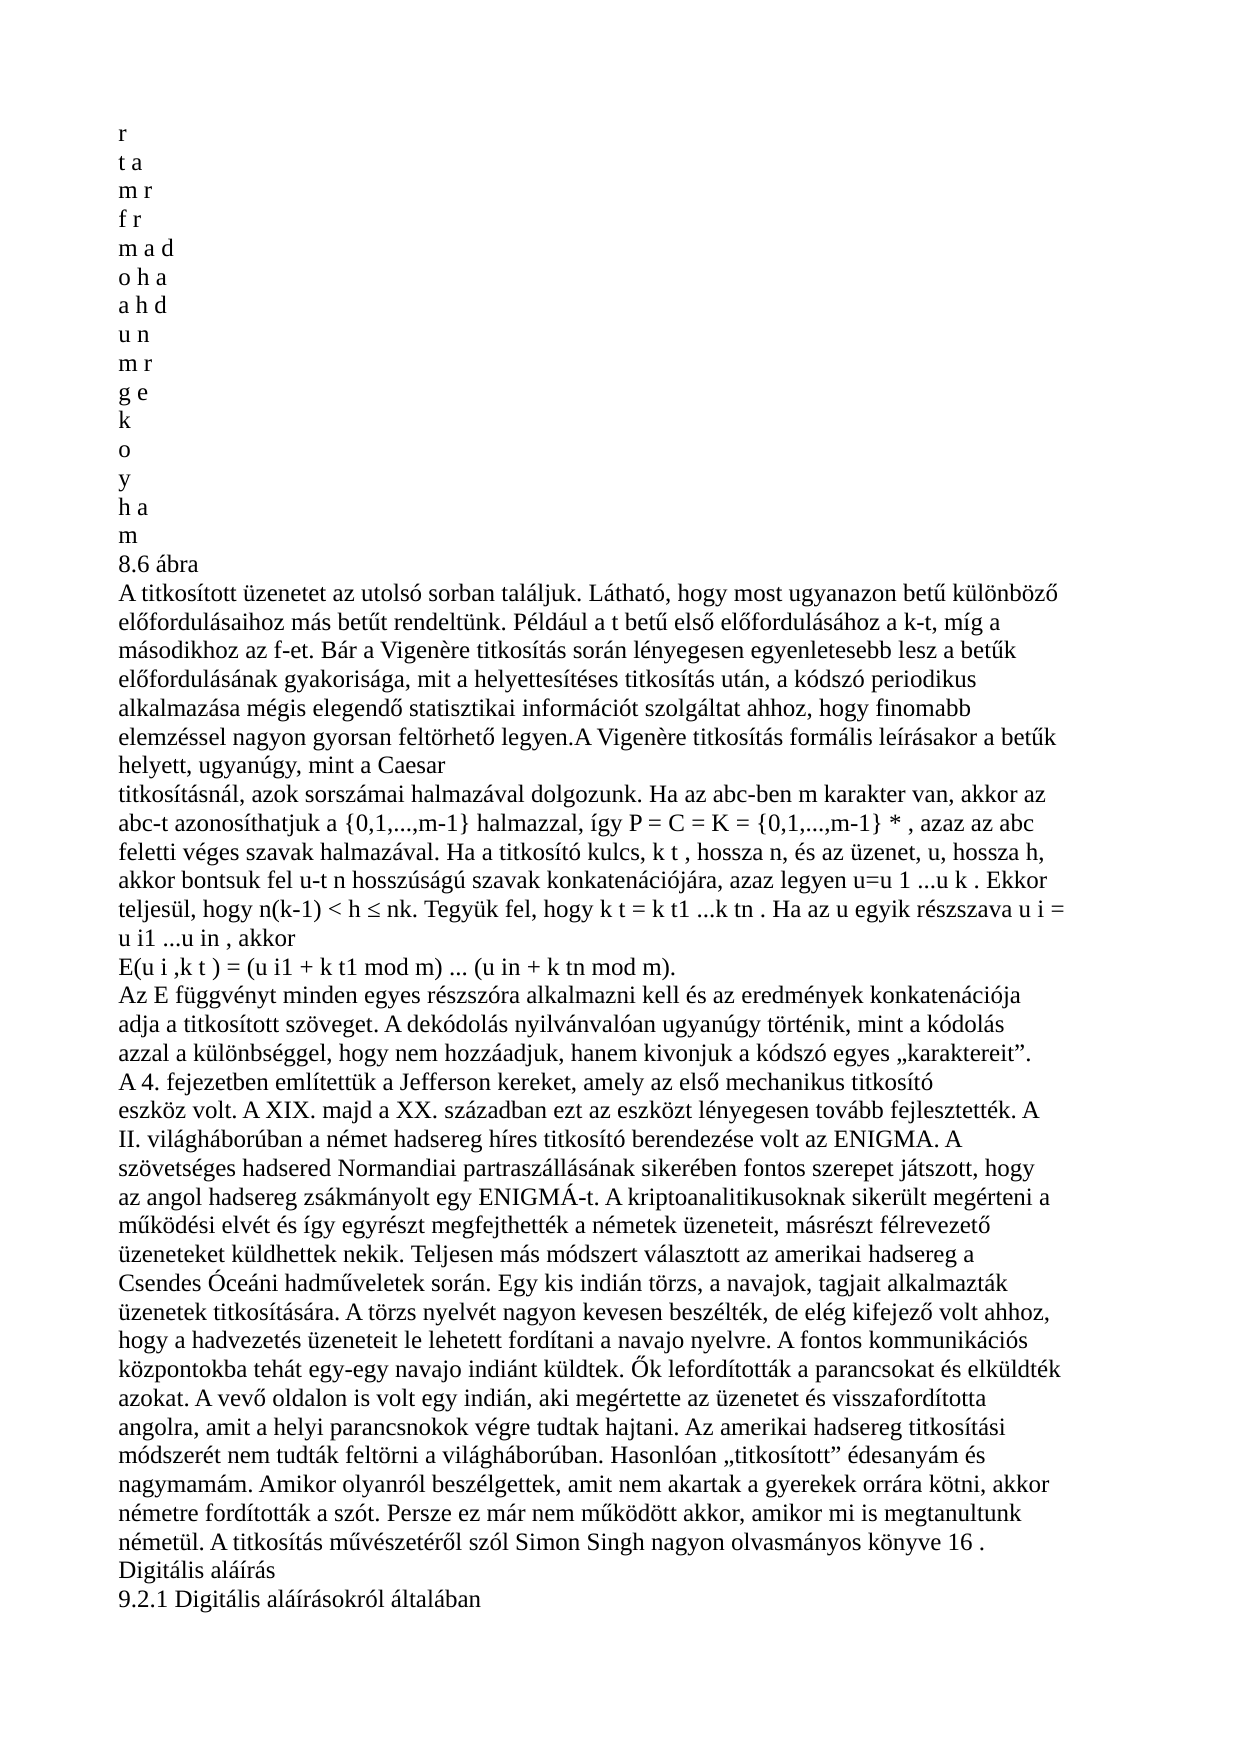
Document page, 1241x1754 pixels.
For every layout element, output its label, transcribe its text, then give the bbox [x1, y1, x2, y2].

text k [118, 406, 1122, 434]
text abc-t azonosíthatjuk a {0,1,...,m-1} halmazzal, így P = C = K = {0,1,...,m-1} * , azaz az abc [118, 808, 1122, 837]
text m r [118, 348, 1122, 377]
text h a [118, 492, 1122, 521]
text Az E függvényt minden egyes részszóra alkalmazni kell és az eredmények konkatenációja [118, 981, 1122, 1009]
text németül. A titkosítás művészetéről szól Simon Singh nagyon olvasmányos könyve 16 . [118, 1527, 1122, 1556]
text elemzéssel nagyon gyorsan feltörhető legyen.A Vigenère titkosítás formális leírásakor a betűk helyett, ugyanúgy, mint a Caesar [118, 722, 1122, 779]
text o [118, 434, 1122, 463]
text r [118, 118, 1122, 147]
text akkor bontsuk fel u-t n hosszúságú szavak konkatenációjára, azaz legyen u=u 1 ...u k . Ekkor [118, 866, 1122, 894]
text hogy a hadvezetés üzeneteit le lehetett fordítani a navajo nyelvre. A fontos kommunikációs [118, 1326, 1122, 1354]
text t a [118, 147, 1122, 176]
text szövetséges hadsered Normandiai partraszállásának sikerében fontos szerepet játszott, hogy [118, 1153, 1122, 1182]
text m a d [118, 233, 1122, 262]
text g e [118, 377, 1122, 406]
text azokat. A vevő oldalon is volt egy indián, aki megértette az üzenetet és visszafordította [118, 1383, 1122, 1412]
text o h a [118, 262, 1122, 291]
text 8.6 ábra [118, 549, 1122, 578]
text m r [118, 176, 1122, 204]
text y [118, 463, 1122, 492]
text üzenetek titkosítására. A törzs nyelvét nagyon kevesen beszélték, de elég kifejező volt ahhoz, [118, 1297, 1122, 1326]
text eszköz volt. A XIX. majd a XX. században ezt az eszközt lényegesen tovább fejlesztették. A [118, 1096, 1122, 1124]
text nagymamám. Amikor olyanról beszélgettek, amit nem akartak a gyerekek orrára kötni, akkor [118, 1469, 1122, 1498]
text működési elvét és így egyrészt megfejthették a németek üzeneteit, másrészt félrevezető [118, 1211, 1122, 1239]
text f r [118, 204, 1122, 233]
text II. világháborúban a német hadsereg híres titkosító berendezése volt az ENIGMA. A [118, 1124, 1122, 1153]
text alkalmazása mégis elegendő statisztikai információt szolgáltat ahhoz, hogy finomabb [118, 693, 1122, 722]
text üzeneteket küldhettek nekik. Teljesen más módszert választott az amerikai hadsereg a [118, 1239, 1122, 1268]
text adja a titkosított szöveget. A dekódolás nyilvánvalóan ugyanúgy történik, mint a kódolás [118, 1009, 1122, 1038]
text azzal a különbséggel, hogy nem hozzáadjuk, hanem kivonjuk a kódszó egyes „karaktereit”. [118, 1038, 1122, 1067]
text előfordulásának gyakorisága, mit a helyettesítéses titkosítás után, a kódszó periodikus [118, 664, 1122, 693]
text a h d [118, 291, 1122, 319]
text 9.2.1 Digitális aláírásokról általában [118, 1584, 1122, 1613]
text u n [118, 319, 1122, 348]
text az angol hadsereg zsákmányolt egy ENIGMÁ-t. A kriptoanalitikusoknak sikerült megérteni a [118, 1182, 1122, 1211]
text Digitális aláírás [118, 1556, 1122, 1584]
text u i1 ...u in , akkor [118, 923, 1122, 952]
text teljesül, hogy n(k-1) < h ≤ nk. Tegyük fel, hogy k t = k t1 ...k tn . Ha az u egyik részszava u i = [118, 894, 1122, 923]
text angolra, amit a helyi parancsnokok végre tudtak hajtani. Az amerikai hadsereg titkosítási [118, 1412, 1122, 1441]
text másodikhoz az f-et. Bár a Vigenère titkosítás során lényegesen egyenletesebb lesz a betűk [118, 636, 1122, 664]
text A titkosított üzenetet az utolsó sorban találjuk. Látható, hogy most ugyanazon betű különböző [118, 578, 1122, 607]
text Csendes Óceáni hadműveletek során. Egy kis indián törzs, a navajok, tagjait alkalmazták [118, 1268, 1122, 1297]
text feletti véges szavak halmazával. Ha a titkosító kulcs, k t , hossza n, és az üzenet, u, hossza h, [118, 837, 1122, 866]
text németre fordították a szót. Persze ez már nem működött akkor, amikor mi is megtanultunk [118, 1498, 1122, 1527]
text módszerét nem tudták feltörni a világháborúban. Hasonlóan „titkosított” édesanyám és [118, 1441, 1122, 1469]
text titkosításnál, azok sorszámai halmazával dolgozunk. Ha az abc-ben m karakter van, akkor az [118, 779, 1122, 808]
text A 4. fejezetben említettük a Jefferson kereket, amely az első mechanikus titkosító [118, 1067, 1122, 1096]
text központokba tehát egy-egy navajo indiánt küldtek. Ők lefordították a parancsokat és elküldték [118, 1354, 1122, 1383]
text előfordulásaihoz más betűt rendeltünk. Például a t betű első előfordulásához a k-t, míg a [118, 607, 1122, 636]
text m [118, 521, 1122, 549]
text E(u i ,k t ) = (u i1 + k t1 mod m) ... (u in + k tn mod m). [118, 952, 1122, 981]
